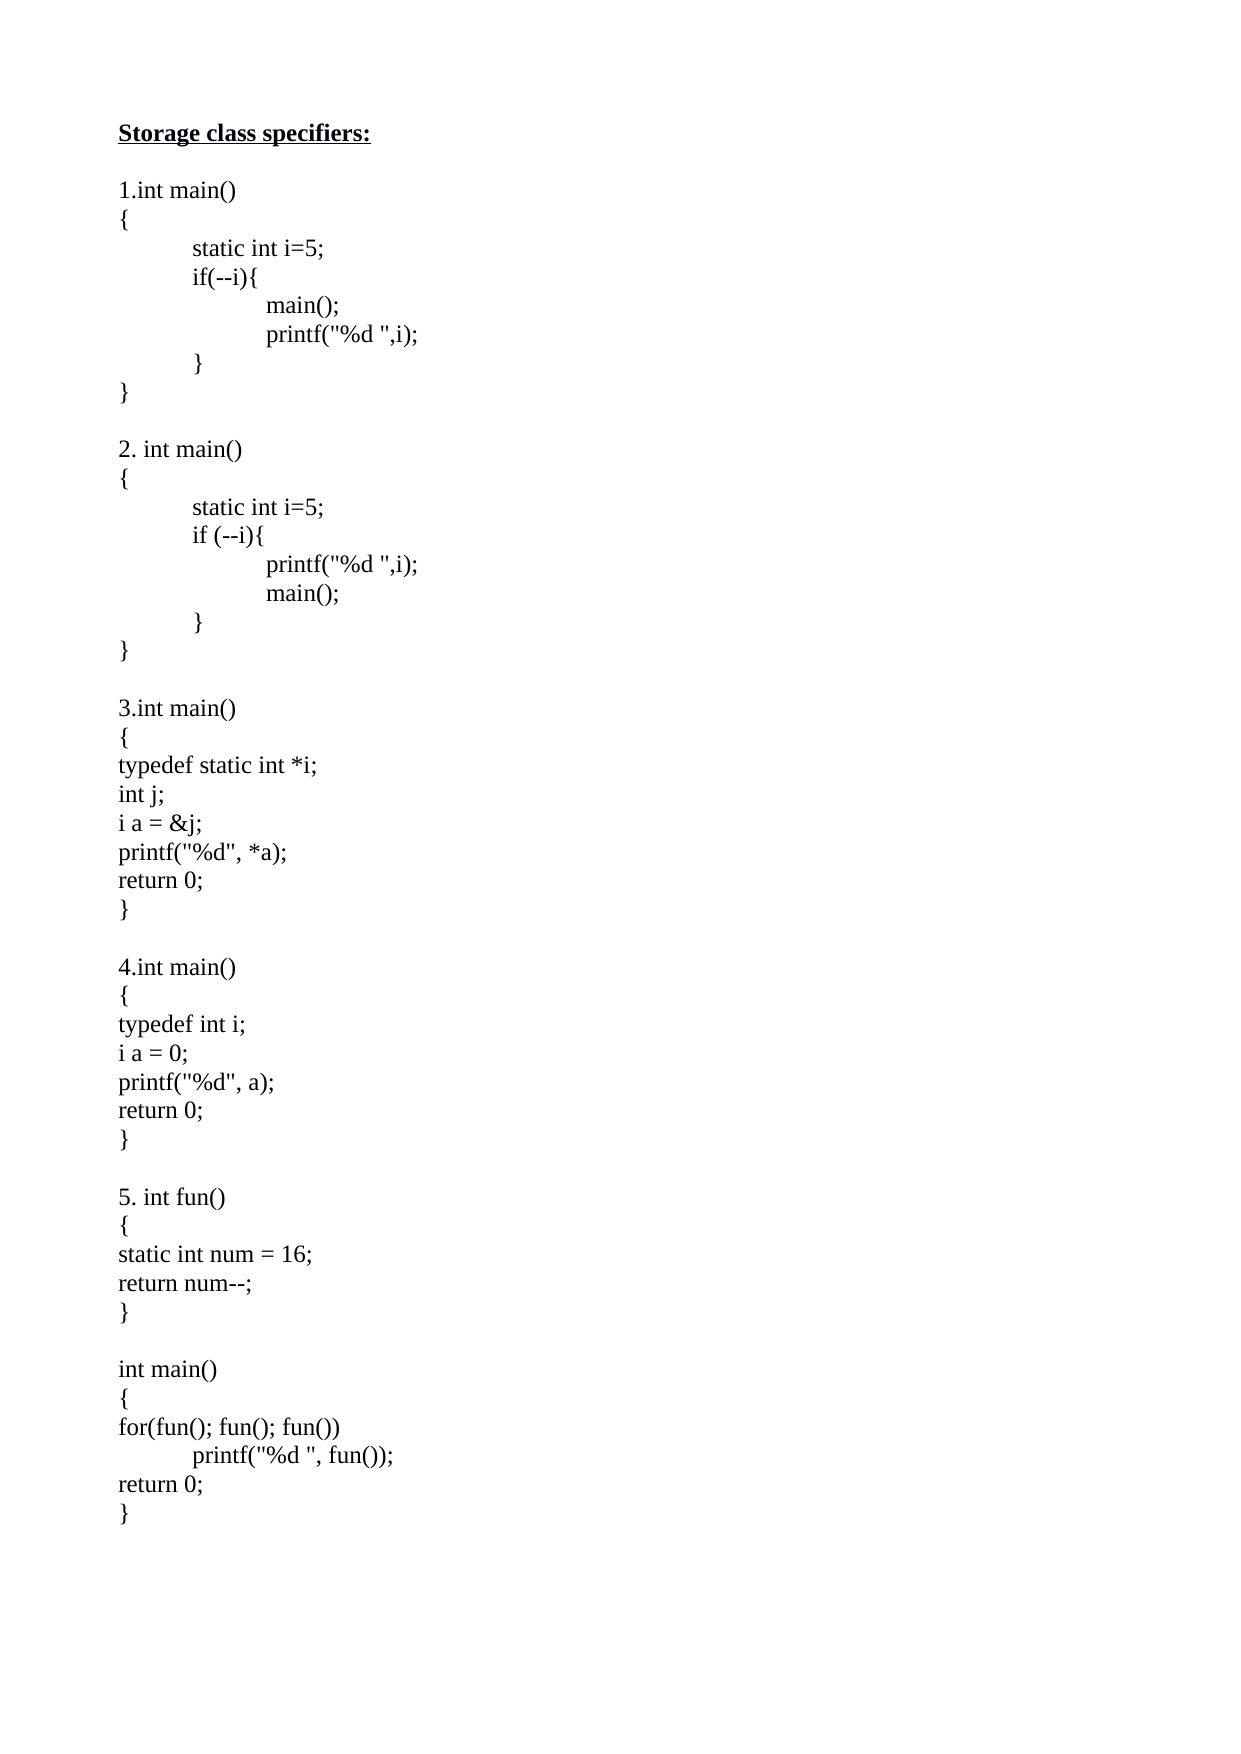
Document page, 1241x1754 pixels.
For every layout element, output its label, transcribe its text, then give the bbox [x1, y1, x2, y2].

text printf("%d", a); [118, 1067, 1122, 1096]
text if(--i){ [118, 262, 1122, 291]
text static int num = 16; [118, 1239, 1122, 1268]
text } [118, 1124, 1122, 1153]
text 1.int main() [118, 176, 1122, 204]
text } [118, 894, 1122, 923]
text if (--i){ [118, 521, 1122, 549]
text static int i=5; [118, 233, 1122, 262]
text printf("%d", *a); [118, 837, 1122, 866]
text return 0; [118, 1469, 1122, 1498]
text 5. int fun() [118, 1182, 1122, 1211]
text { [118, 1383, 1122, 1412]
text { [118, 463, 1122, 492]
text static int i=5; [118, 492, 1122, 521]
text i a = &j; [118, 808, 1122, 837]
text { [118, 204, 1122, 233]
text return num--; [118, 1268, 1122, 1297]
text 2. int main() [118, 434, 1122, 463]
text return 0; [118, 866, 1122, 894]
text 3.int main() [118, 693, 1122, 722]
text } [118, 348, 1122, 377]
text typedef static int *i; [118, 751, 1122, 779]
text printf("%d ", fun()); [118, 1441, 1122, 1469]
text Storage class specifiers: [118, 118, 1122, 147]
text typedef int i; [118, 1009, 1122, 1038]
text int j; [118, 779, 1122, 808]
text } [118, 1297, 1122, 1326]
text 4.int main() [118, 952, 1122, 981]
text main(); [118, 578, 1122, 607]
text printf("%d ",i); [118, 549, 1122, 578]
text } [118, 1498, 1122, 1527]
text for(fun(); fun(); fun()) [118, 1412, 1122, 1441]
text { [118, 722, 1122, 751]
text } [118, 377, 1122, 406]
text } [118, 636, 1122, 664]
text printf("%d ",i); [118, 319, 1122, 348]
text { [118, 1211, 1122, 1239]
text } [118, 607, 1122, 636]
text { [118, 981, 1122, 1009]
text int main() [118, 1354, 1122, 1383]
text main(); [118, 291, 1122, 319]
text return 0; [118, 1096, 1122, 1124]
text i a = 0; [118, 1038, 1122, 1067]
